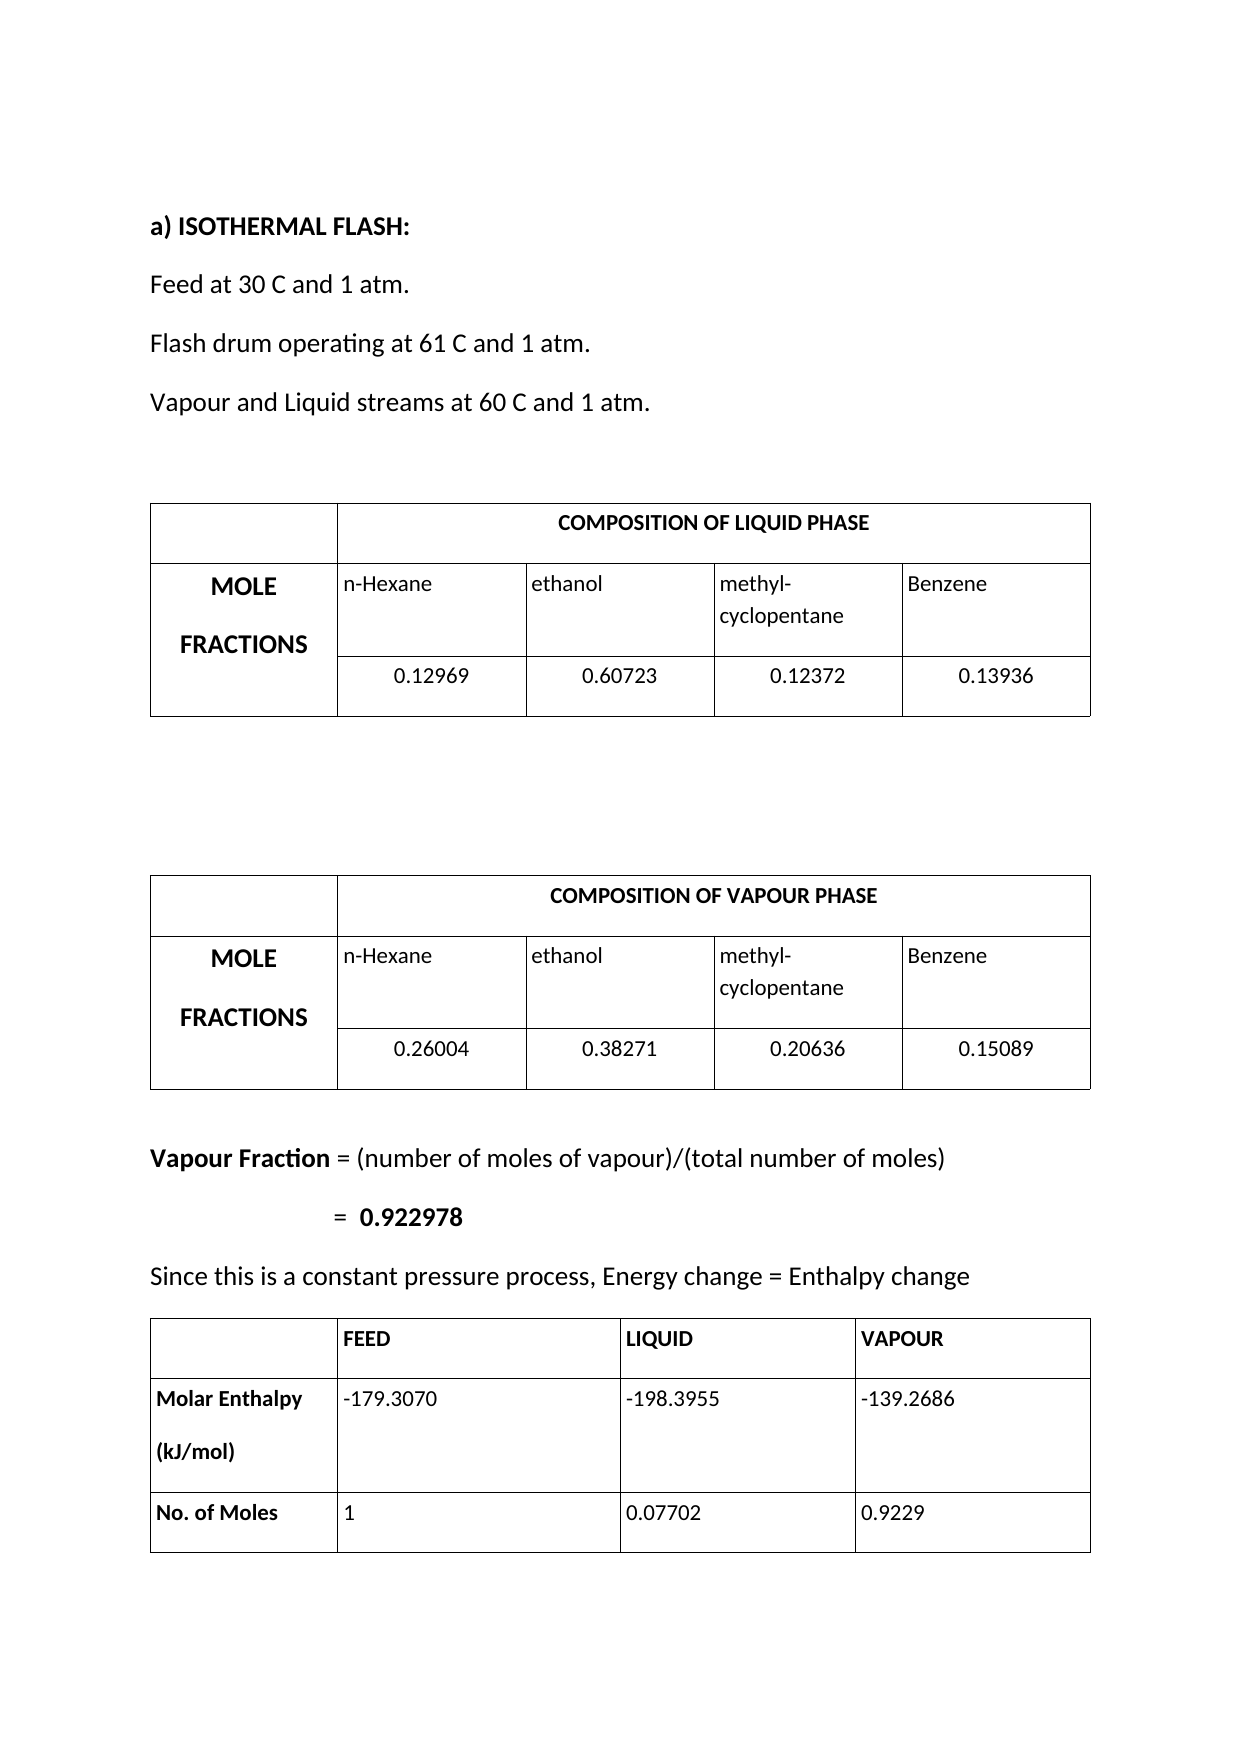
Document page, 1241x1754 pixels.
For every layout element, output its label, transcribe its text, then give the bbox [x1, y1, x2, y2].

table_cell n-Hexane [338, 564, 526, 656]
text Since this is a constant pressure process, Energy change = Enthalpy change [150, 1259, 1090, 1292]
table_header FEED [338, 1319, 620, 1378]
table_cell 0.12372 [715, 657, 902, 716]
table_header [151, 1319, 337, 1378]
table_cell 0.38271 [527, 1029, 714, 1088]
table_header [151, 504, 337, 563]
table_cell -139.2686 [856, 1379, 1090, 1492]
table_cell 0.07702 [621, 1493, 855, 1552]
table_cell Molar Enthalpy (kJ/mol) [151, 1379, 337, 1492]
table_cell No. of Moles [151, 1493, 337, 1552]
text Flash drum operating at 61 C and 1 atm. [150, 326, 1090, 359]
table_cell Benzene [903, 564, 1090, 656]
table_header LIQUID [621, 1319, 855, 1378]
text a) ISOTHERMAL FLASH: [150, 209, 1090, 242]
text Vapour and Liquid streams at 60 C and 1 atm. [150, 385, 1090, 418]
table_cell MOLE FRACTIONS [151, 564, 337, 716]
table_cell 0.20636 [715, 1029, 902, 1088]
table_header COMPOSITION OF VAPOUR PHASE [338, 876, 1090, 936]
text Vapour Fraction = (number of moles of vapour)/(total number of moles) [150, 1142, 1090, 1175]
table_cell 0.13936 [903, 657, 1090, 716]
table_cell n-Hexane [338, 937, 526, 1028]
table_cell 1 [338, 1493, 620, 1552]
table_cell -198.3955 [621, 1379, 855, 1492]
table_cell 0.15089 [903, 1029, 1090, 1088]
table_cell 0.12969 [338, 657, 526, 716]
table_cell methyl-cyclopentane [715, 937, 902, 1028]
table_cell ethanol [527, 564, 714, 656]
text Feed at 30 C and 1 atm. [150, 267, 1090, 301]
table_cell -179.3070 [338, 1379, 620, 1492]
table_cell MOLE FRACTIONS [151, 937, 337, 1088]
table_header COMPOSITION OF LIQUID PHASE [338, 504, 1090, 563]
text = 0.922978 [150, 1200, 1090, 1233]
table_cell 0.9229 [856, 1493, 1090, 1552]
table_cell 0.60723 [527, 657, 714, 716]
table_cell 0.26004 [338, 1029, 526, 1088]
table_cell ethanol [527, 937, 714, 1028]
table_header [151, 876, 337, 936]
table_header VAPOUR [856, 1319, 1090, 1378]
table_cell methyl-cyclopentane [715, 564, 902, 656]
table_cell Benzene [903, 937, 1090, 1028]
